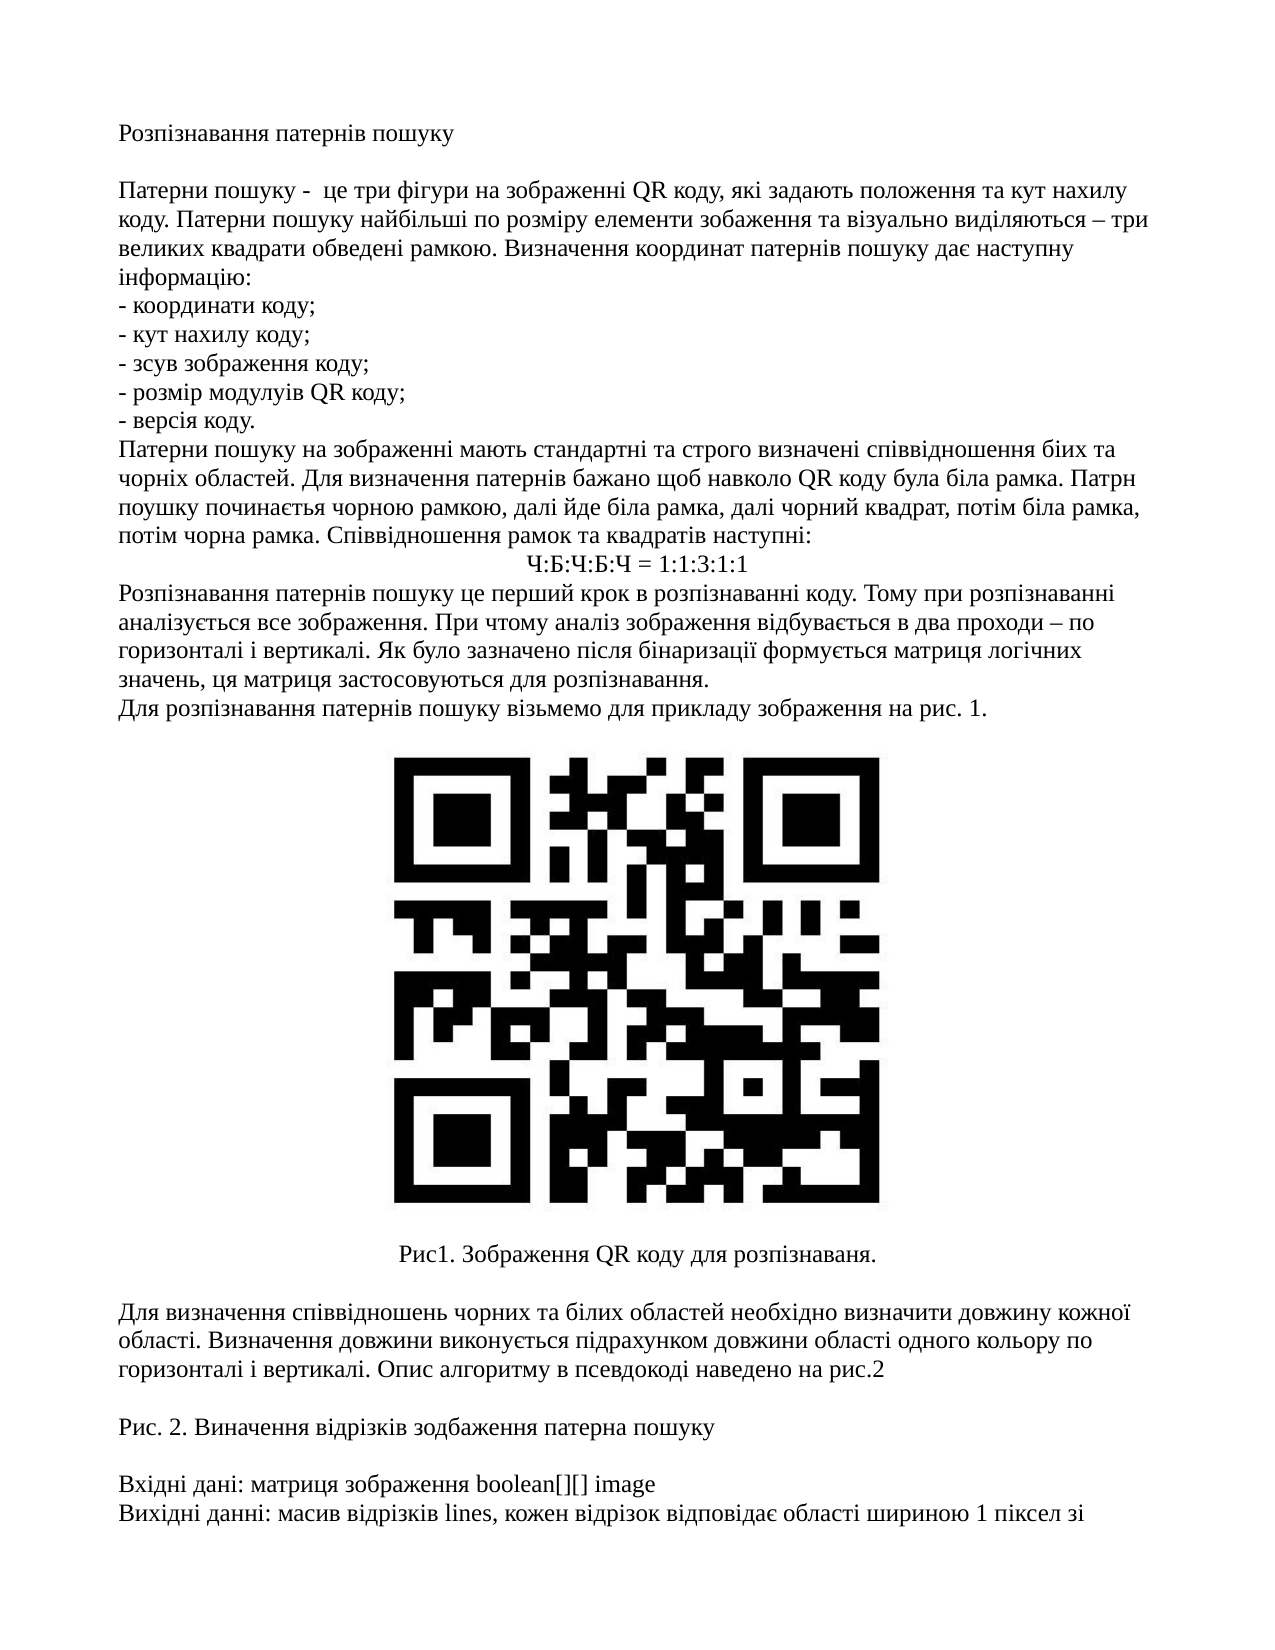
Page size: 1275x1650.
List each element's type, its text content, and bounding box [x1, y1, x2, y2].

text Патерни пошуку на зображенні мають стандартні та строго визначені співвідношення біих та чорніх областей. Для визначення патернів бажано щоб навколо QR коду була біла рамка. Патрн поушку починаєтья чорною рамкою, далі йде біла рамка, далі чорний квадрат, потім біла рамка, потім чорна рамка. Співвідношення рамок та квадратів наступні: [118, 434, 1157, 549]
text Вхідні дані: матриця зображення boolean[][] image [118, 1469, 1157, 1498]
text Рис1. Зображення QR коду для розпізнаваня. [118, 1239, 1157, 1268]
text Ч:Б:Ч:Б:Ч = 1:1:3:1:1 [118, 549, 1157, 578]
text Патерни пошуку - це три фігури на зображенні QR коду, які задають положення та кут нахилу коду. Патерни пошуку найбільші по розміру елементи зобаження та візуально виділяються – три великих квадрати обведені рамкою. Визначення координат патернів пошуку дає наступну інформацію: [118, 176, 1157, 291]
text Розпізнавання патернів пошуку [118, 118, 1157, 147]
text - розмір модулуів QR коду; [118, 377, 1157, 406]
text Для розпізнавання патернів пошуку візьмемо для прикладу зображення на рис. 1. [118, 693, 1157, 722]
text Розпізнавання патернів пошуку це перший крок в розпізнаванні коду. Тому при розпізнаванні аналізується все зображення. При чтому аналіз зображення відбувається в два проходи – по горизонталі і вертикалі. Як було зазначено після бінаризації формується матриця логічних значень, ця матриця застосовуються для розпізнавання. [118, 578, 1157, 693]
text Для визначення співвідношень чорних та білих областей необхідно визначити довжину кожної області. Визначення довжини виконується підрахунком довжини області одного кольору по горизонталі і вертикалі. Опис алгоритму в псевдокоді наведено на рис.2 [118, 1297, 1157, 1383]
text - версія коду. [118, 406, 1157, 434]
text Рис. 2. Виначення відрізків зодбаження патерна пошуку [118, 1412, 1157, 1441]
picture [376, 741, 899, 1221]
text - кут нахилу коду; [118, 319, 1157, 348]
text - зсув зображення коду; [118, 348, 1157, 377]
text Вихідні данні: масив відрізків lines, кожен відрізок відповідає області шириною 1 піксел зі [118, 1498, 1157, 1527]
text - координати коду; [118, 291, 1157, 319]
